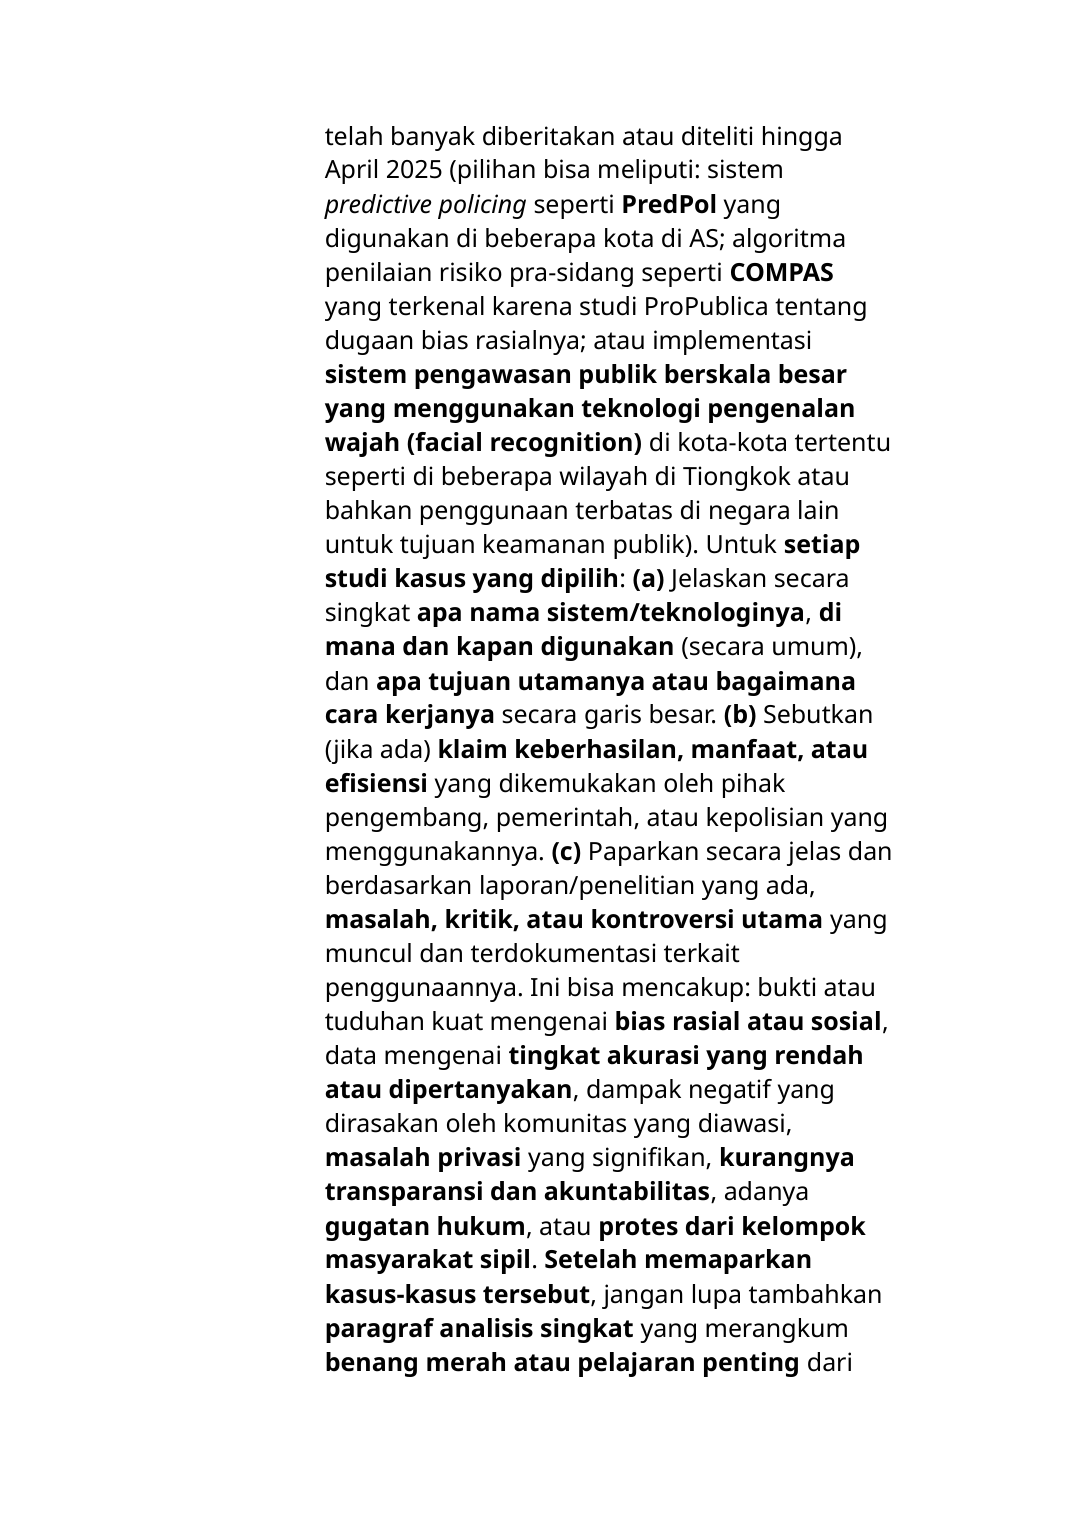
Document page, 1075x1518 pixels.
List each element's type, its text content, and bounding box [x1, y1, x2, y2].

list telah banyak diberitakan atau diteliti hingga April 2025 (pilihan bisa meliputi: sistem predictive policing seperti PredPol yang digunakan di beberapa kota di AS; algoritma penilaian risiko pra-sidang seperti COMPAS yang terkenal karena studi ProPublica tentang dugaan bias rasialnya; atau implementasi sistem pengawasan publik berskala besar yang menggunakan teknologi pengenalan wajah (facial recognition) di kota-kota tertentu seperti di beberapa wilayah di Tiongkok atau bahkan penggunaan terbatas di negara lain untuk tujuan keamanan publik). Untuk setiap studi kasus yang dipilih: (a) Jelaskan secara singkat apa nama sistem/teknologinya, di mana dan kapan digunakan (secara umum), dan apa tujuan utamanya atau bagaimana cara kerjanya secara garis besar. (b) Sebutkan (jika ada) klaim keberhasilan, manfaat, atau efisiensi yang dikemukakan oleh pihak pengembang, pemerintah, atau kepolisian yang menggunakannya. (c) Paparkan secara jelas dan berdasarkan laporan/penelitian yang ada, masalah, kritik, atau kontroversi utama yang muncul dan terdokumentasi terkait penggunaannya. Ini bisa mencakup: bukti atau tuduhan kuat mengenai bias rasial atau sosial, data mengenai tingkat akurasi yang rendah atau dipertanyakan, dampak negatif yang dirasakan oleh komunitas yang diawasi, masalah privasi yang signifikan, kurangnya transparansi dan akuntabilitas, adanya gugatan hukum, atau protes dari kelompok masyarakat sipil. Setelah memaparkan kasus-kasus tersebut, jangan lupa tambahkan paragraf analisis singkat yang merangkum benang merah atau pelajaran penting dari [295, 118, 898, 1378]
